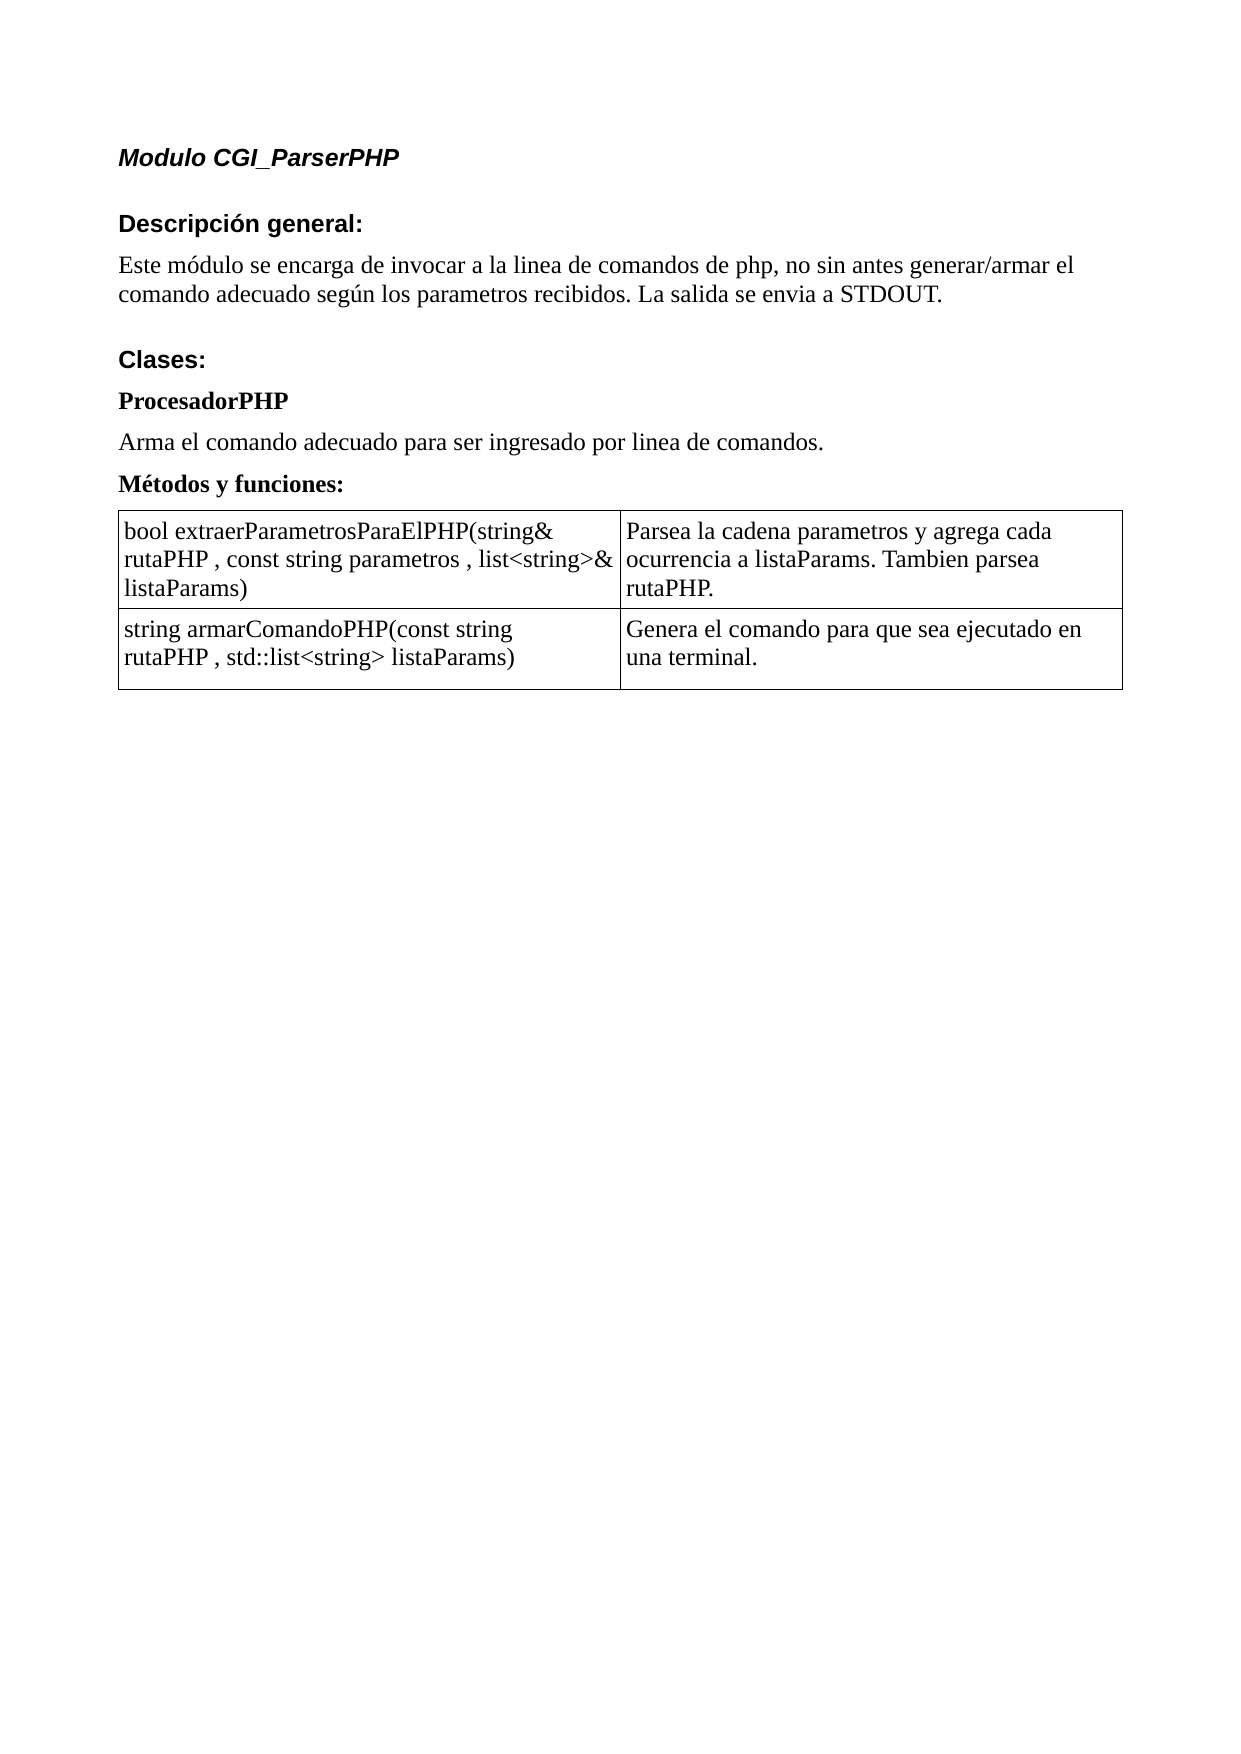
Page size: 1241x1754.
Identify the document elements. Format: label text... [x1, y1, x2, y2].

table_cell string armarComandoPHP(const string rutaPHP , std::list<string> listaParams) [119, 609, 620, 689]
subtitle Clases: [118, 345, 1122, 374]
text Arma el comando adecuado para ser ingresado por linea de comandos. [118, 427, 1122, 456]
text Este módulo se encarga de invocar a la linea de comandos de php, no sin antes generar/armar el comando adecuado según los parametros recibidos. La salida se envia a STDOUT. [118, 250, 1122, 308]
subtitle Modulo CGI_ParserPHP [118, 143, 1122, 172]
text Métodos y funciones: [118, 469, 1122, 497]
subtitle Descripción general: [118, 209, 1122, 238]
table_header Parsea la cadena parametros y agrega cada ocurrencia a listaParams. Tambien parsea rutaPHP. [621, 511, 1122, 608]
table_header bool extraerParametrosParaElPHP(string& rutaPHP , const string parametros , list<string>& listaParams) [119, 511, 620, 608]
text ProcesadorPHP [118, 386, 1122, 415]
table_cell Genera el comando para que sea ejecutado en una terminal. [621, 609, 1122, 689]
